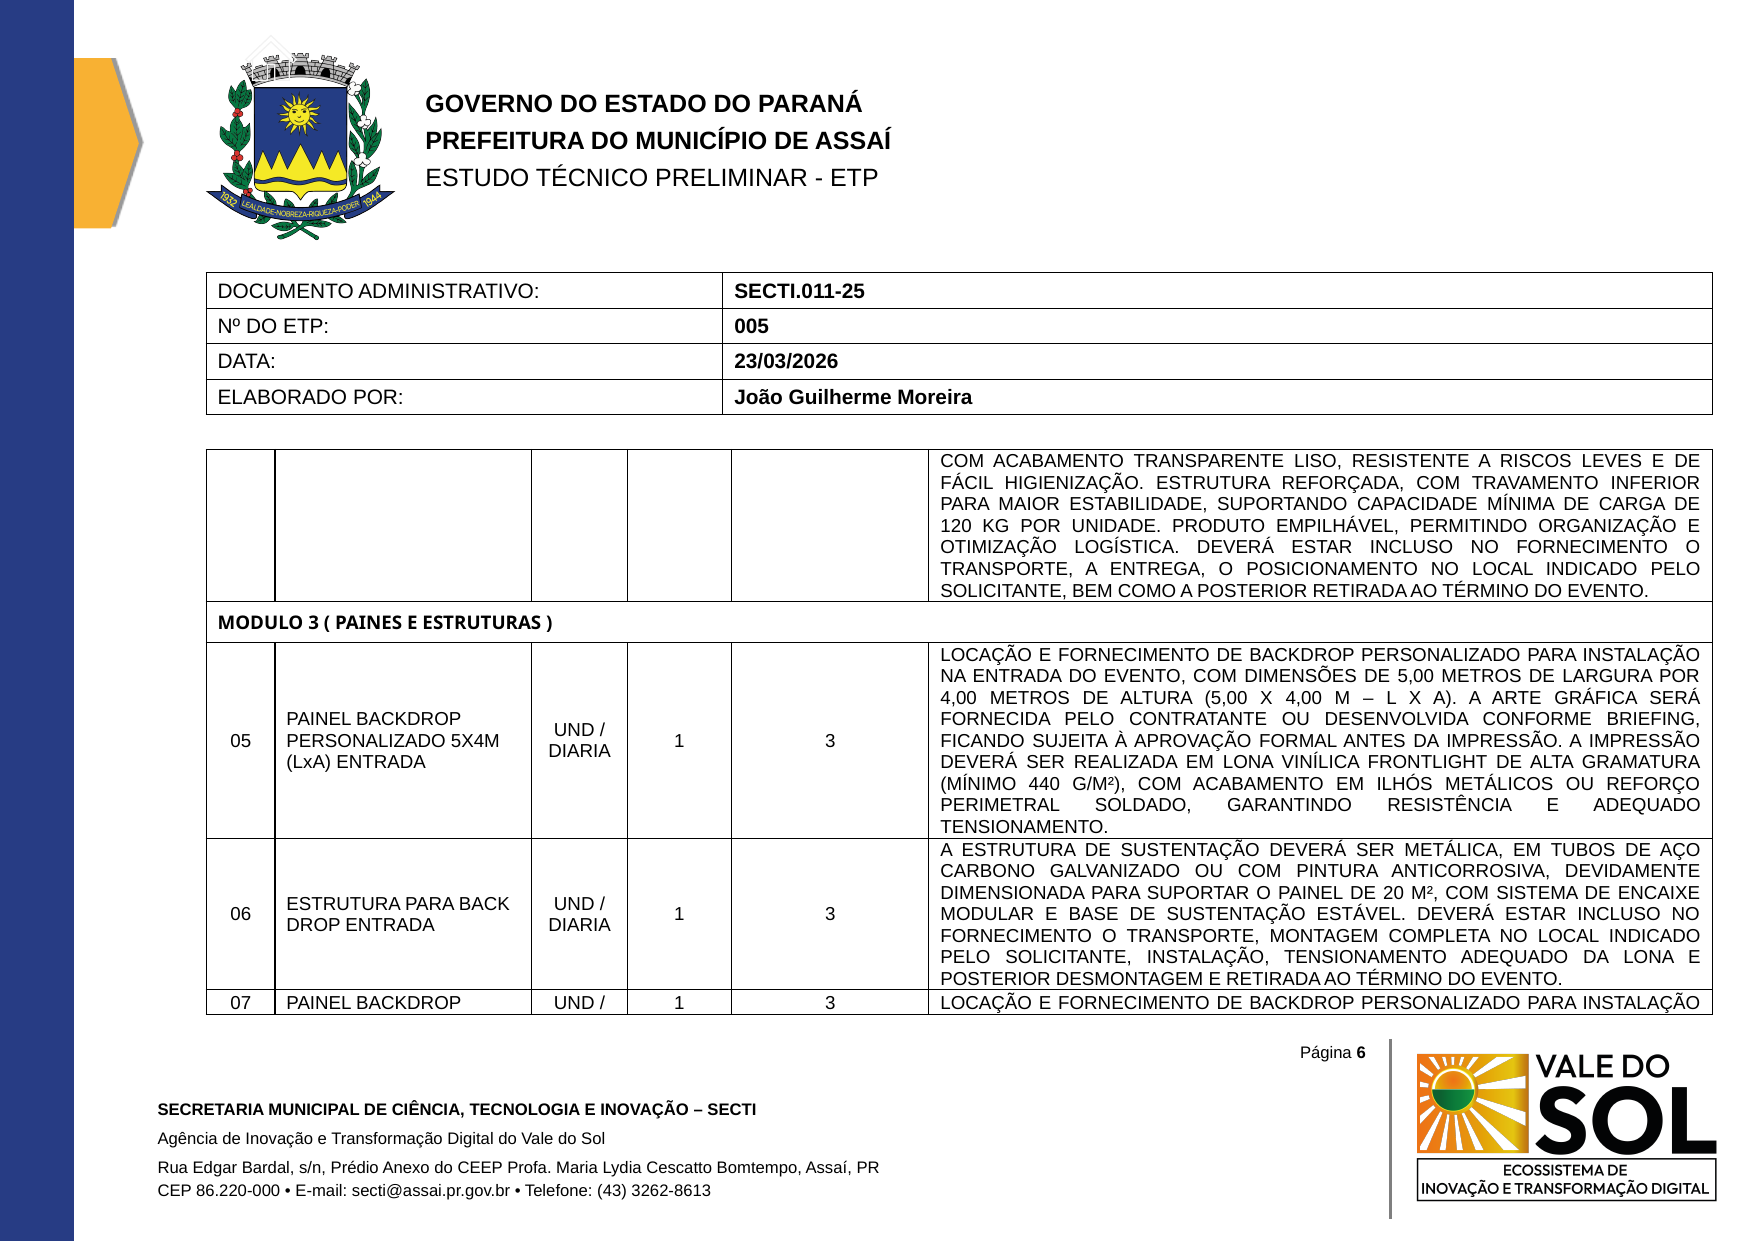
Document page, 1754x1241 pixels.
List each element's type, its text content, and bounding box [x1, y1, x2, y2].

table_cell [532, 450, 627, 601]
picture [203, 47, 398, 246]
table_cell [628, 450, 731, 601]
table_cell MODULO 3 ( PAINES E ESTRUTURAS ) [207, 602, 1712, 642]
table_cell ESTRUTURA PARA BACK DROP ENTRADA [276, 839, 531, 989]
table_cell 3 [732, 643, 928, 837]
table_cell [732, 450, 928, 601]
picture [248, 47, 263, 60]
table_cell A ESTRUTURA DE SUSTENTAÇÃO DEVERÁ SER METÁLICA, EM TUBOS DE AÇO CARBONO GALVANIZADO OU COM PINTURA ANTICORROSIVA, DEVIDAMENTE DIMENSIONADA PARA SUPORTAR O PAINEL DE 20 M², COM SISTEMA DE ENCAIXE MODULAR E BASE DE SUSTENTAÇÃO ESTÁVEL. DEVERÁ ESTAR INCLUSO NO FORNECIMENTO O TRANSPORTE, MONTAGEM COMPLETA NO LOCAL INDICADO PELO SOLICITANTE, INSTALAÇÃO, TENSIONAMENTO ADEQUADO DA LONA E POSTERIOR DESMONTAGEM E RETIRADA AO TÉRMINO DO EVENTO. [929, 839, 1712, 989]
picture [279, 47, 294, 60]
picture [1411, 1048, 1722, 1210]
table_cell UND / [532, 990, 627, 1014]
table_cell [207, 450, 274, 601]
table_cell 1 [628, 990, 731, 1014]
table_cell 1 [628, 839, 731, 989]
table_cell [276, 450, 531, 601]
picture [254, 47, 288, 79]
table_cell PAINEL BACKDROP PERSONALIZADO 5X4M (LxA) ENTRADA [276, 643, 531, 837]
table_cell 06 [207, 839, 274, 989]
table_cell LOCAÇÃO E FORNECIMENTO DE BACKDROP PERSONALIZADO PARA INSTALAÇÃO NA ENTRADA DO EVENTO, COM DIMENSÕES DE 5,00 METROS DE LARGURA POR 4,00 METROS DE ALTURA (5,00 X 4,00 M – L X A). A ARTE GRÁFICA SERÁ FORNECIDA PELO CONTRATANTE OU DESENVOLVIDA CONFORME BRIEFING, FICANDO SUJEITA À APROVAÇÃO FORMAL ANTES DA IMPRESSÃO. A IMPRESSÃO DEVERÁ SER REALIZADA EM LONA VINÍLICA FRONTLIGHT DE ALTA GRAMATURA (MÍNIMO 440 G/M²), COM ACABAMENTO EM ILHÓS METÁLICOS OU REFORÇO PERIMETRAL SOLDADO, GARANTINDO RESISTÊNCIA E ADEQUADO TENSIONAMENTO. [929, 643, 1712, 837]
table_cell UND / DIARIA [532, 839, 627, 989]
table_cell LOCAÇÃO E FORNECIMENTO DE BACKDROP PERSONALIZADO PARA INSTALAÇÃO [929, 990, 1712, 1014]
table_cell 07 [207, 990, 274, 1014]
table_cell 3 [732, 839, 928, 989]
table_cell 3 [732, 990, 928, 1014]
table_cell UND / DIARIA [532, 643, 627, 837]
table_cell COM ACABAMENTO TRANSPARENTE LISO, RESISTENTE A RISCOS LEVES E DE FÁCIL HIGIENIZAÇÃO. ESTRUTURA REFORÇADA, COM TRAVAMENTO INFERIOR PARA MAIOR ESTABILIDADE, SUPORTANDO CAPACIDADE MÍNIMA DE CARGA DE 120 KG POR UNIDADE. PRODUTO EMPILHÁVEL, PERMITINDO ORGANIZAÇÃO E OTIMIZAÇÃO LOGÍSTICA. DEVERÁ ESTAR INCLUSO NO FORNECIMENTO O TRANSPORTE, A ENTREGA, O POSICIONAMENTO NO LOCAL INDICADO PELO SOLICITANTE, BEM COMO A POSTERIOR RETIRADA AO TÉRMINO DO EVENTO. [929, 450, 1712, 601]
table_cell 1 [628, 643, 731, 837]
table_cell 05 [207, 643, 274, 837]
table_cell PAINEL BACKDROP [276, 990, 531, 1014]
